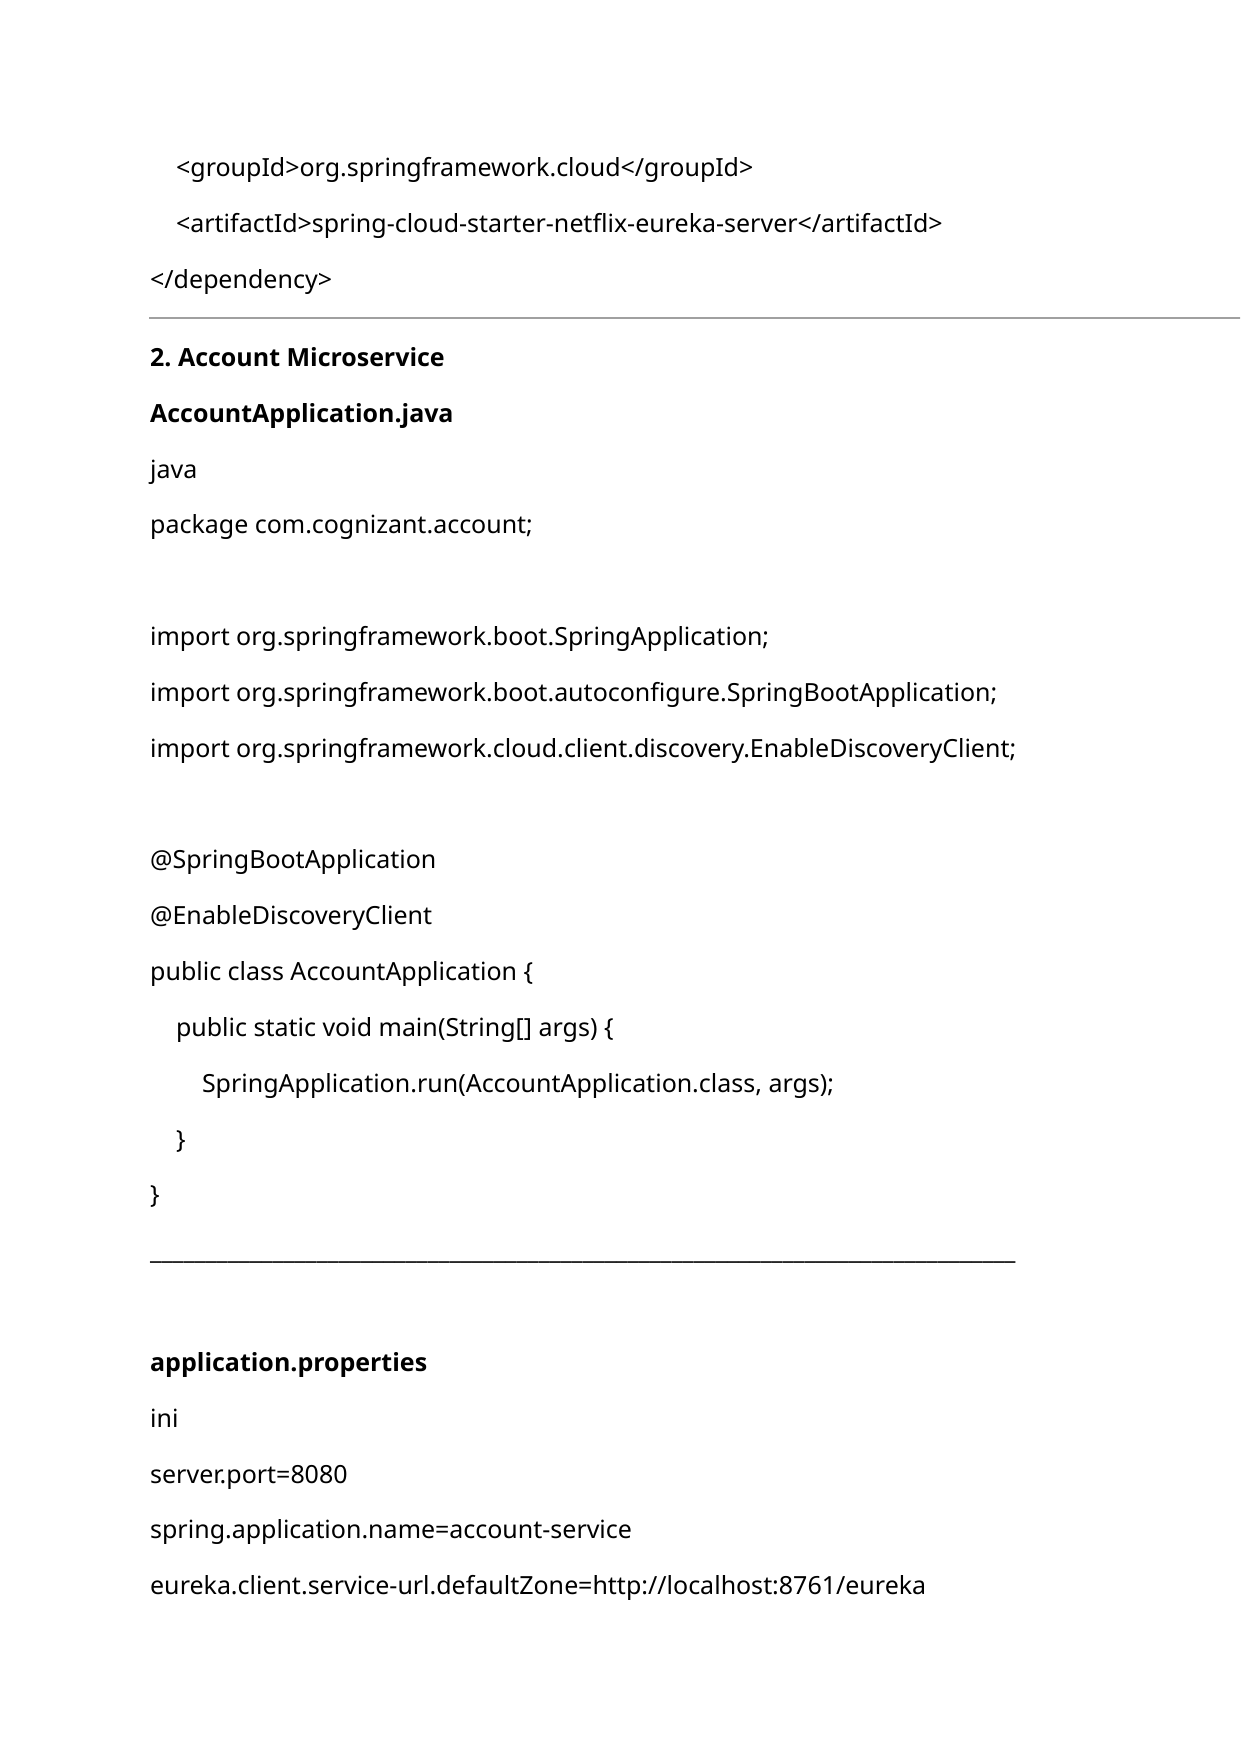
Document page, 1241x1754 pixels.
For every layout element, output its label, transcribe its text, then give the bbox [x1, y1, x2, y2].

text java [150, 451, 1090, 485]
text <artifactId>spring-cloud-starter-netflix-eureka-server</artifactId> [150, 206, 1090, 240]
text } [150, 1177, 1090, 1211]
text public class AccountApplication { [150, 954, 1090, 988]
text public static void main(String[] args) { [150, 1009, 1090, 1044]
text } [150, 1121, 1090, 1155]
text 2. Account Microservice [150, 339, 1090, 374]
text import org.springframework.cloud.client.discovery.EnableDiscoveryClient; [150, 730, 1090, 764]
text SpringApplication.run(AccountApplication.class, args); [150, 1065, 1090, 1099]
text spring.application.name=account-service [150, 1512, 1090, 1546]
text import org.springframework.boot.autoconfigure.SpringBootApplication; [150, 674, 1090, 709]
text import org.springframework.boot.SpringApplication; [150, 619, 1090, 653]
text @EnableDiscoveryClient [150, 898, 1090, 932]
text AccountApplication.java [150, 395, 1090, 429]
text <groupId>org.springframework.cloud</groupId> [150, 150, 1090, 184]
text eureka.client.service-url.defaultZone=http://localhost:8761/eureka [150, 1568, 1090, 1602]
text </dependency> [150, 262, 1090, 296]
text @SpringBootApplication [150, 842, 1090, 876]
text ini [150, 1400, 1090, 1434]
text application.properties [150, 1344, 1090, 1379]
text ______________________________________________________________________________ [150, 1233, 1090, 1267]
text server.port=8080 [150, 1456, 1090, 1490]
text package com.cognizant.account; [150, 507, 1090, 541]
